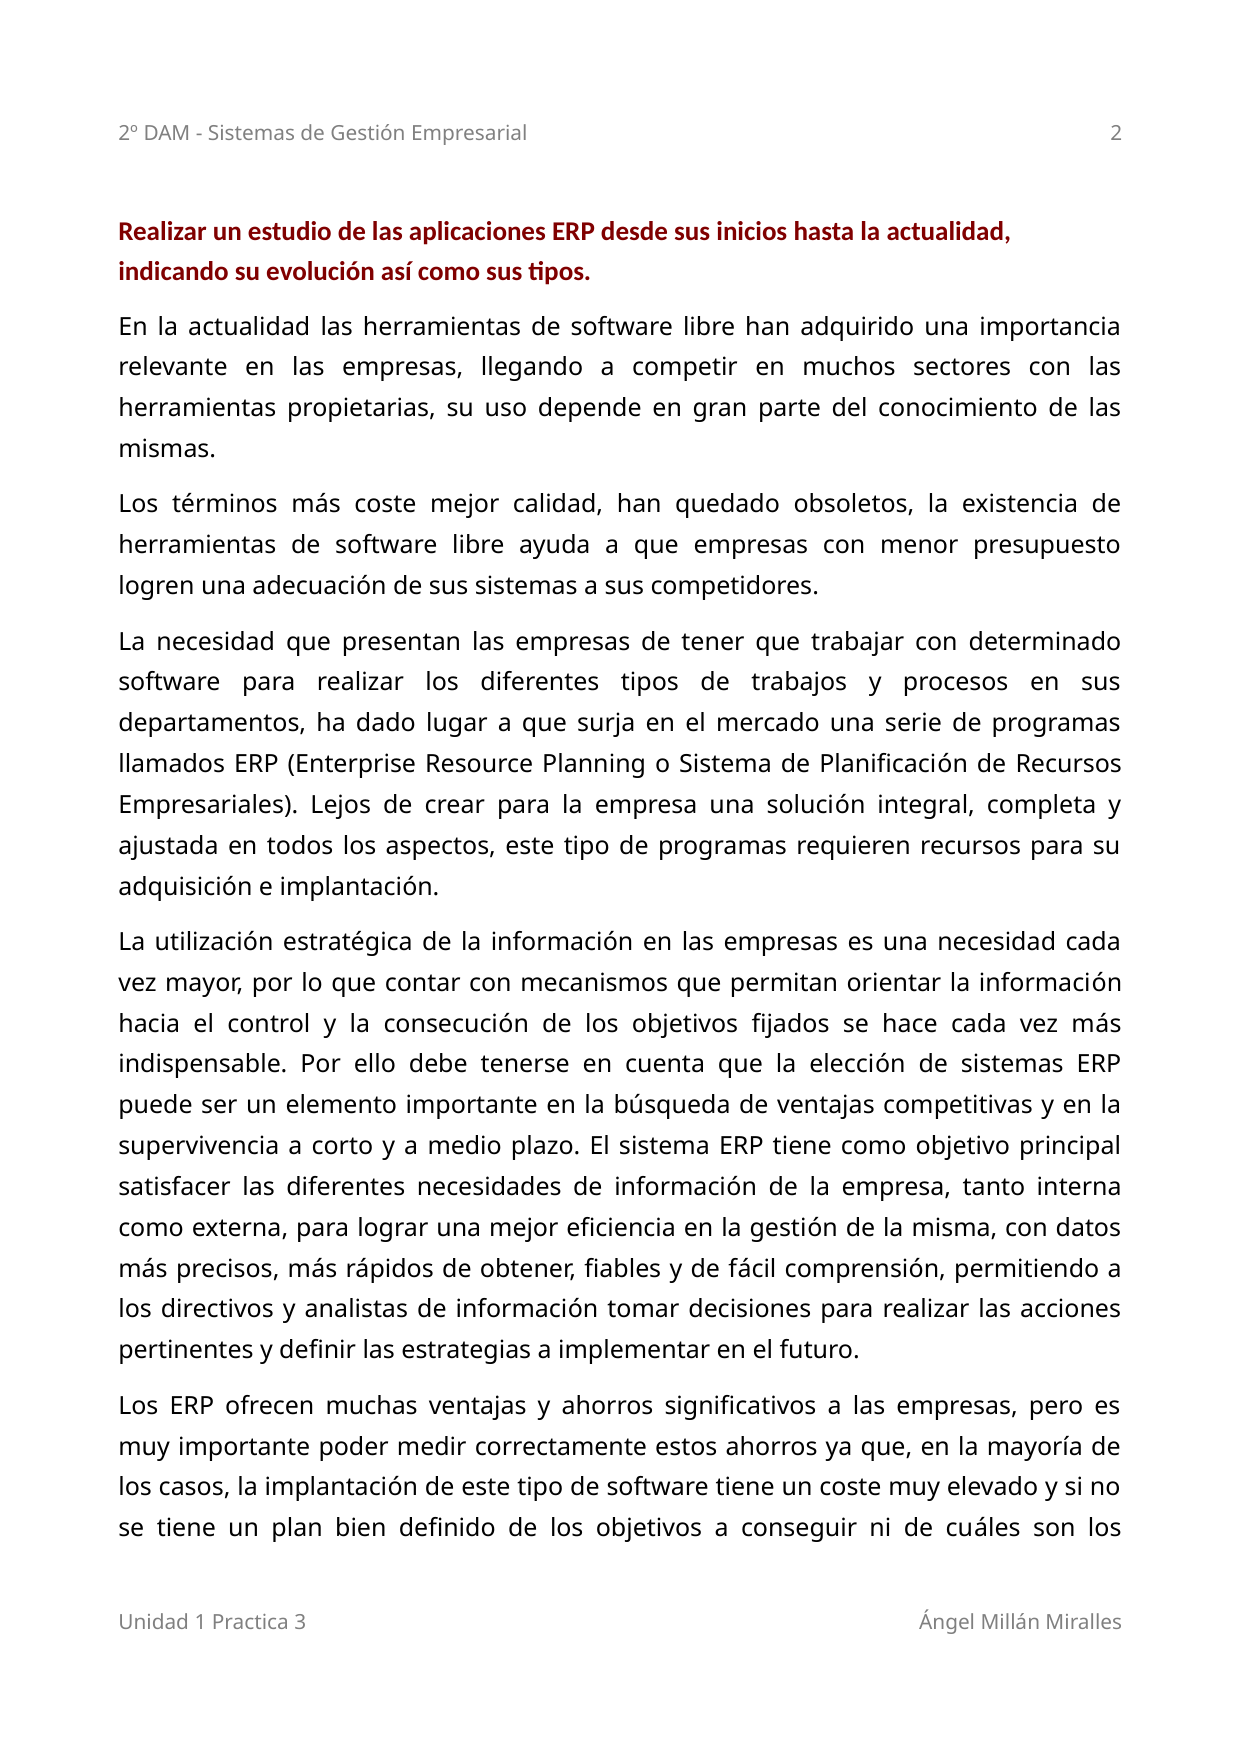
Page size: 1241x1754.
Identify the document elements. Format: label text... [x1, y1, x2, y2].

text La utilización estratégica de la información en las empresas es una necesidad cada vez mayor, por lo que contar con mecanismos que permitan orientar la información hacia el control y la consecución de los objetivos fijados se hace cada vez más indispensable. Por ello debe tenerse en cuenta que la elección de sistemas ERP puede ser un elemento importante en la búsqueda de ventajas competitivas y en la supervivencia a corto y a medio plazo. El sistema ERP tiene como objetivo principal satisfacer las diferentes necesidades de información de la empresa, tanto interna como externa, para lograr una mejor eficiencia en la gestión de la misma, con datos más precisos, más rápidos de obtener, fiables y de fácil comprensión, permitiendo a los directivos y analistas de información tomar decisiones para realizar las acciones pertinentes y definir las estrategias a implementar en el futuro. [118, 923, 1122, 1366]
text Realizar un estudio de las aplicaciones ERP desde sus inicios hasta la actualidad, indicando su evolución así como sus tipos. [118, 214, 1122, 287]
text En la actualidad las herramientas de software libre han adquirido una importancia relevante en las empresas, llegando a competir en muchos sectores con las herramientas propietarias, su uso depende en gran parte del conocimiento de las mismas. [118, 308, 1122, 465]
text Los ERP ofrecen muchas ventajas y ahorros significativos a las empresas, pero es muy importante poder medir correctamente estos ahorros ya que, en la mayoría de los casos, la implantación de este tipo de software tiene un coste muy elevado y si no se tiene un plan bien definido de los objetivos a conseguir ni de cuáles son los [118, 1387, 1122, 1544]
text Los términos más coste mejor calidad, han quedado obsoletos, la existencia de herramientas de software libre ayuda a que empresas con menor presupuesto logren una adecuación de sus sistemas a sus competidores. [118, 486, 1122, 602]
text La necesidad que presentan las empresas de tener que trabajar con determinado software para realizar los diferentes tipos de trabajos y procesos en sus departamentos, ha dado lugar a que surja en el mercado una serie de programas llamados ERP (Enterprise Resource Planning o Sistema de Planificación de Recursos Empresariales). Lejos de crear para la empresa una solución integral, completa y ajustada en todos los aspectos, este tipo de programas requieren recursos para su adquisición e implantación. [118, 623, 1122, 902]
